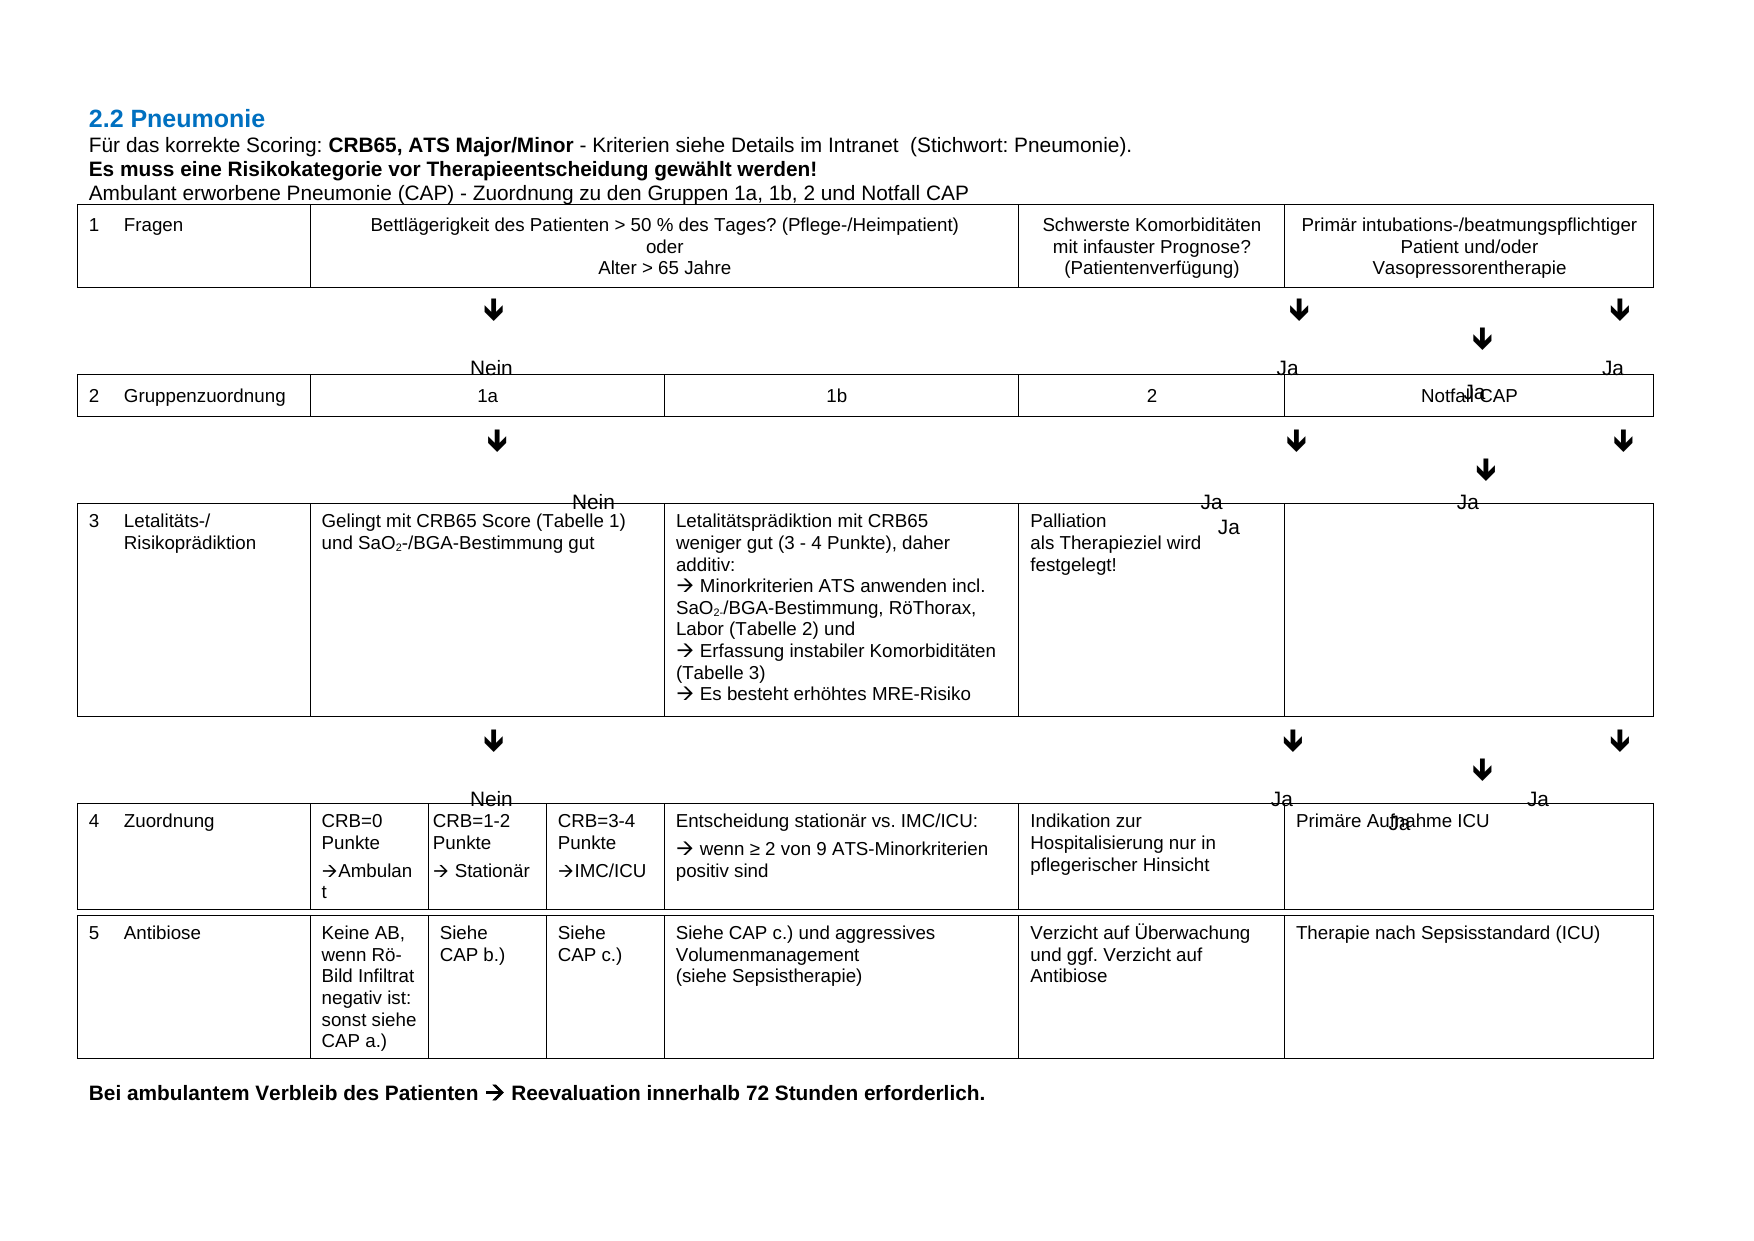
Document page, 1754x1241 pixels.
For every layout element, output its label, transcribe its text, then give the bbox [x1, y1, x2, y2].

text 2.2 Pneumonie [89, 104, 1665, 132]
table_header [1285, 504, 1653, 716]
table_header Indikation zur Hospitalisierung nur in pflegerischer Hinsicht [1019, 804, 1284, 909]
table_header Siehe CAP c.) [547, 916, 664, 1058]
table_header Zuordnung [78, 804, 310, 909]
table_header Verzicht auf Überwachung und ggf. Verzicht auf Antibiose [1019, 916, 1284, 1058]
text Ambulant erworbene Pneumonie (CAP) - Zuordnung zu den Gruppen 1a, 1b, 2 und Notfall CAP [89, 180, 1665, 204]
table_header Palliation als Therapieziel wird festgelegt! [1019, 504, 1284, 716]
table_header Therapie nach Sepsisstandard (ICU) [1285, 916, 1653, 1058]
text Es muss eine Risikokategorie vor Therapieentscheidung gewählt werden! [89, 156, 1665, 180]
table_header Bettlägerigkeit des Patienten > 50 % des Tages? (Pflege-/Heimpatient) oder Alter > 65 Jahre [311, 205, 1018, 287]
table_header Gelingt mit CRB65 Score (Tabelle 1) und SaO2-/BGA-Bestimmung gut [311, 504, 664, 716]
table_header Fragen [78, 205, 310, 287]
text Bei ambulantem Verbleib des Patienten  Reevaluation innerhalb 72 Stunden erforderlich. [89, 1080, 1665, 1104]
table_header 2 [1019, 375, 1284, 416]
table_header Siehe CAP b.) [429, 916, 546, 1058]
text Für das korrekte Scoring: CRB65, ATS Major/Minor - Kriterien siehe Details im Intranet (Stichwort: Pneumonie). [89, 132, 1665, 156]
table_header Gruppenzuordnung [78, 375, 310, 416]
table_header Keine AB, wenn Rö-Bild Infiltrat negativ ist: sonst siehe CAP a.) [311, 916, 428, 1058]
table_header Letalitäts-/ Risikoprädiktion [78, 504, 310, 716]
table_header Primäre Aufnahme ICU [1285, 804, 1653, 909]
table_header Notfall CAP [1285, 375, 1653, 416]
table_header Schwerste Komorbiditäten mit infauster Prognose? (Patientenverfügung) [1019, 205, 1284, 287]
table_header Siehe CAP c.) und aggressives Volumenmanagement (siehe Sepsistherapie) [665, 916, 1018, 1058]
table_header CRB=1-2 Punkte  Stationär [429, 804, 546, 909]
table_header Entscheidung stationär vs. IMC/ICU:  wenn ≥ 2 von 9 ATS-Minorkriterien positiv sind [665, 804, 1018, 909]
table_header CRB=3-4 Punkte IMC/ICU [547, 804, 664, 909]
table_header Antibiose [78, 916, 310, 1058]
table_header CRB=0 Punkte Ambulant [311, 804, 428, 909]
table_header 1a [311, 375, 664, 416]
table_header Letalitätsprädiktion mit CRB65 weniger gut (3 - 4 Punkte), daher additiv:  Minorkriterien ATS anwenden incl. SaO2-/BGA-Bestimmung, RöThorax, Labor (Tabelle 2) und  Erfassung instabiler Komorbiditäten (Tabelle 3)  Es besteht erhöhtes MRE-Risiko [665, 504, 1018, 716]
table_header Primär intubations-/beatmungspflichtiger Patient und/oder Vasopressorentherapie [1285, 205, 1653, 287]
table_header 1b . [665, 375, 1018, 416]
